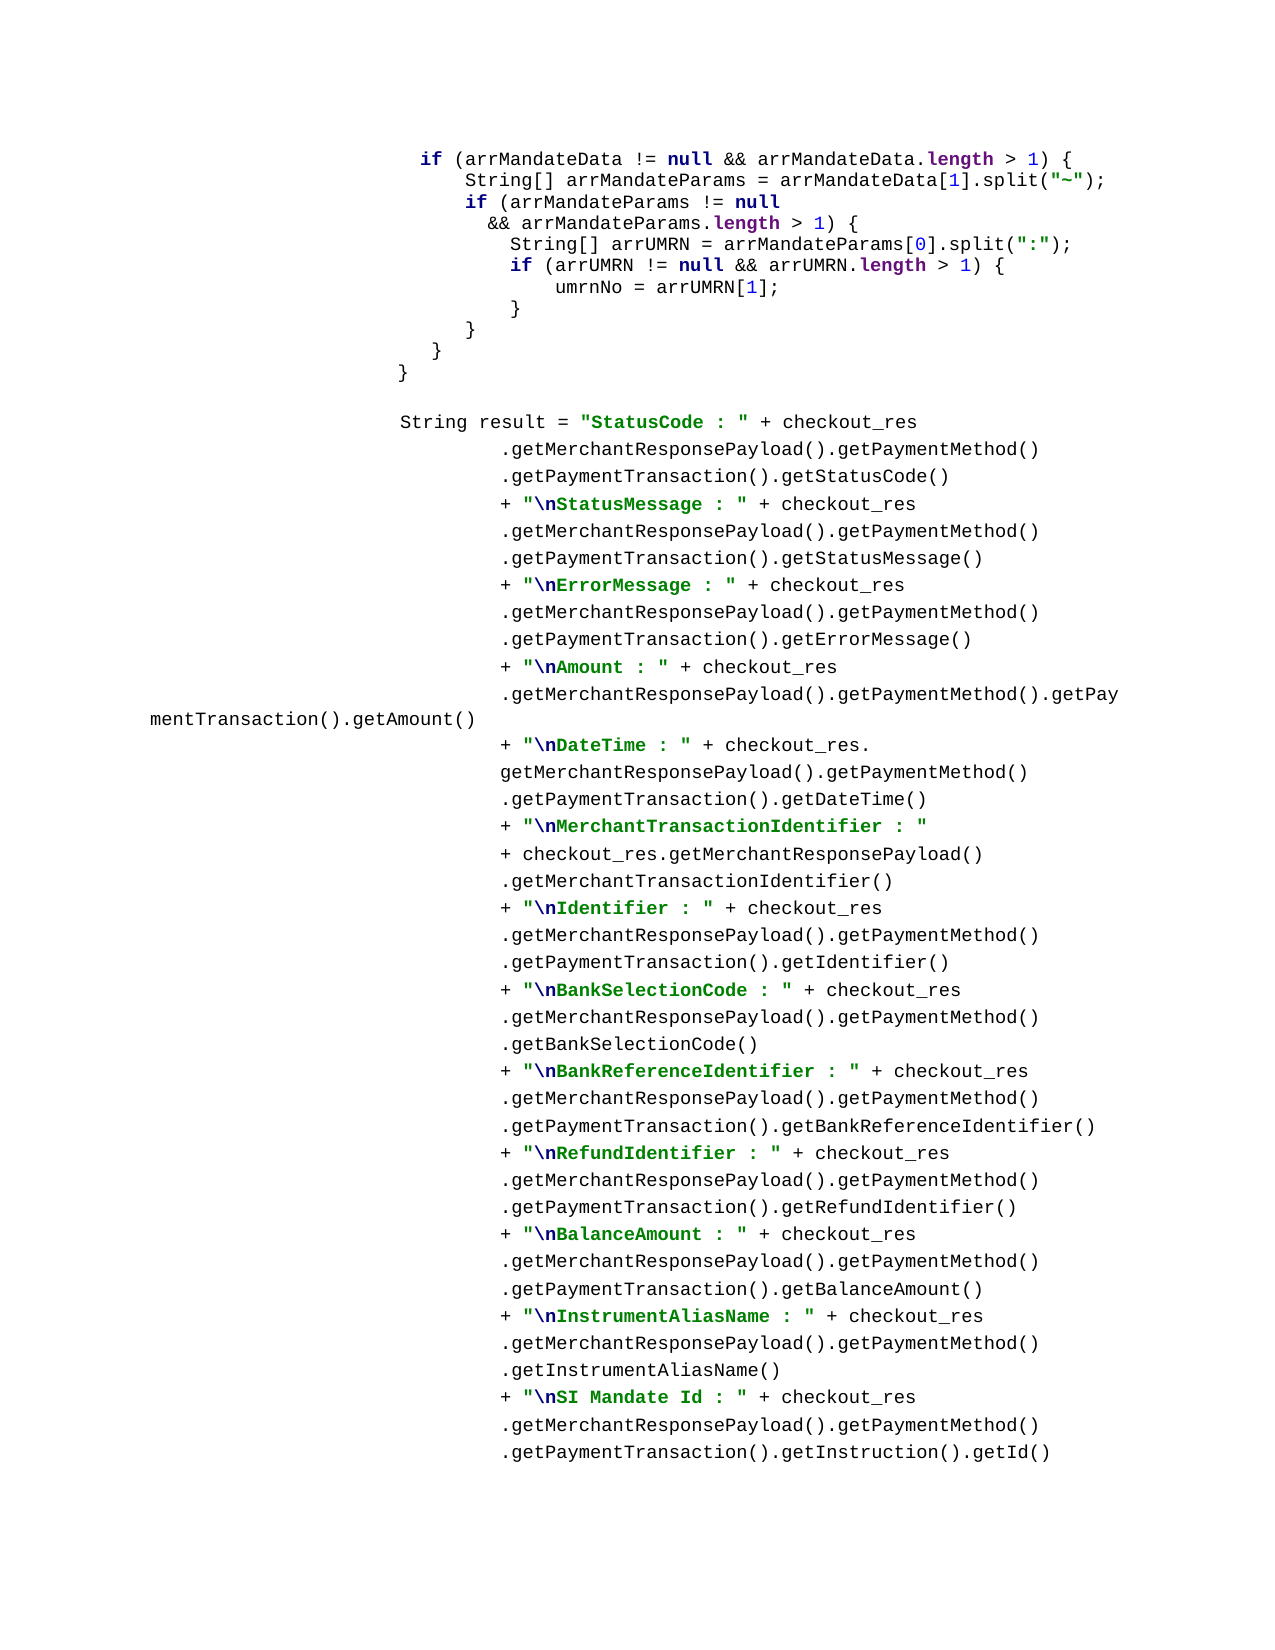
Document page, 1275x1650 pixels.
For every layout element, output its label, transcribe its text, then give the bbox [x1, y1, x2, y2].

text .getMerchantTransactionIdentifier() [150, 870, 1125, 893]
text .getMerchantResponsePayload().getPaymentMethod() [150, 1414, 1125, 1437]
text .getMerchantResponsePayload().getPaymentMethod() [150, 1251, 1125, 1274]
text .getInstrumentAliasName() [150, 1359, 1125, 1383]
text + "\nErrorMessage : " + checkout_res [150, 574, 1125, 598]
text .getMerchantResponsePayload().getPaymentMethod() [150, 1006, 1125, 1029]
text + "\nIdentifier : " + checkout_res [150, 897, 1125, 921]
text String result = "StatusCode : " + checkout_res [150, 411, 1125, 434]
text .getPaymentTransaction().getIdentifier() [150, 951, 1125, 975]
text + "\nAmount : " + checkout_res [150, 656, 1125, 679]
text .getMerchantResponsePayload().getPaymentMethod().getPaymentTransaction().getAmount() [150, 683, 1125, 731]
text .getPaymentTransaction().getStatusMessage() [150, 547, 1125, 571]
text .getMerchantResponsePayload().getPaymentMethod() [150, 1087, 1125, 1111]
text + "\nBalanceAmount : " + checkout_res [150, 1223, 1125, 1247]
text + "\nBankSelectionCode : " + checkout_res [150, 979, 1125, 1002]
text if (arrMandateData != null && arrMandateData.length > 1) { String[] arrMandateParams = arrMandateData[1].split("~"); if (arrMandateParams != null [375, 150, 1125, 214]
text .getPaymentTransaction().getInstruction().getId() [150, 1441, 1125, 1464]
text .getPaymentTransaction().getErrorMessage() [150, 628, 1125, 652]
text + "\nInstrumentAliasName : " + checkout_res [150, 1305, 1125, 1328]
text + "\nRefundIdentifier : " + checkout_res [150, 1142, 1125, 1165]
text .getPaymentTransaction().getDateTime() [150, 788, 1125, 812]
text + "\nSI Mandate Id : " + checkout_res [150, 1386, 1125, 1410]
text .getMerchantResponsePayload().getPaymentMethod() [150, 1169, 1125, 1193]
text .getPaymentTransaction().getRefundIdentifier() [150, 1196, 1125, 1220]
text .getMerchantResponsePayload().getPaymentMethod() [150, 520, 1125, 543]
text .getPaymentTransaction().getBankReferenceIdentifier() [150, 1114, 1125, 1138]
text + "\nMerchantTransactionIdentifier : " [150, 816, 1125, 839]
text .getPaymentTransaction().getStatusCode() [150, 465, 1125, 489]
text .getBankSelectionCode() [150, 1033, 1125, 1057]
text && arrMandateParams.length > 1) { String[] arrUMRN = arrMandateParams[0].split(":"); if (arrUMRN != null && arrUMRN.length > 1) { umrnNo = arrUMRN[1]; } } } } [375, 214, 1125, 384]
text + checkout_res.getMerchantResponsePayload() [150, 843, 1125, 866]
text .getPaymentTransaction().getBalanceAmount() [150, 1278, 1125, 1301]
text + "\nDateTime : " + checkout_res. [150, 734, 1125, 758]
text + "\nBankReferenceIdentifier : " + checkout_res [150, 1060, 1125, 1084]
text .getMerchantResponsePayload().getPaymentMethod() [150, 1332, 1125, 1356]
text .getMerchantResponsePayload().getPaymentMethod() [150, 924, 1125, 948]
text .getMerchantResponsePayload().getPaymentMethod() [150, 601, 1125, 625]
text + "\nStatusMessage : " + checkout_res [150, 492, 1125, 516]
text getMerchantResponsePayload().getPaymentMethod() [150, 761, 1125, 785]
text .getMerchantResponsePayload().getPaymentMethod() [150, 438, 1125, 462]
